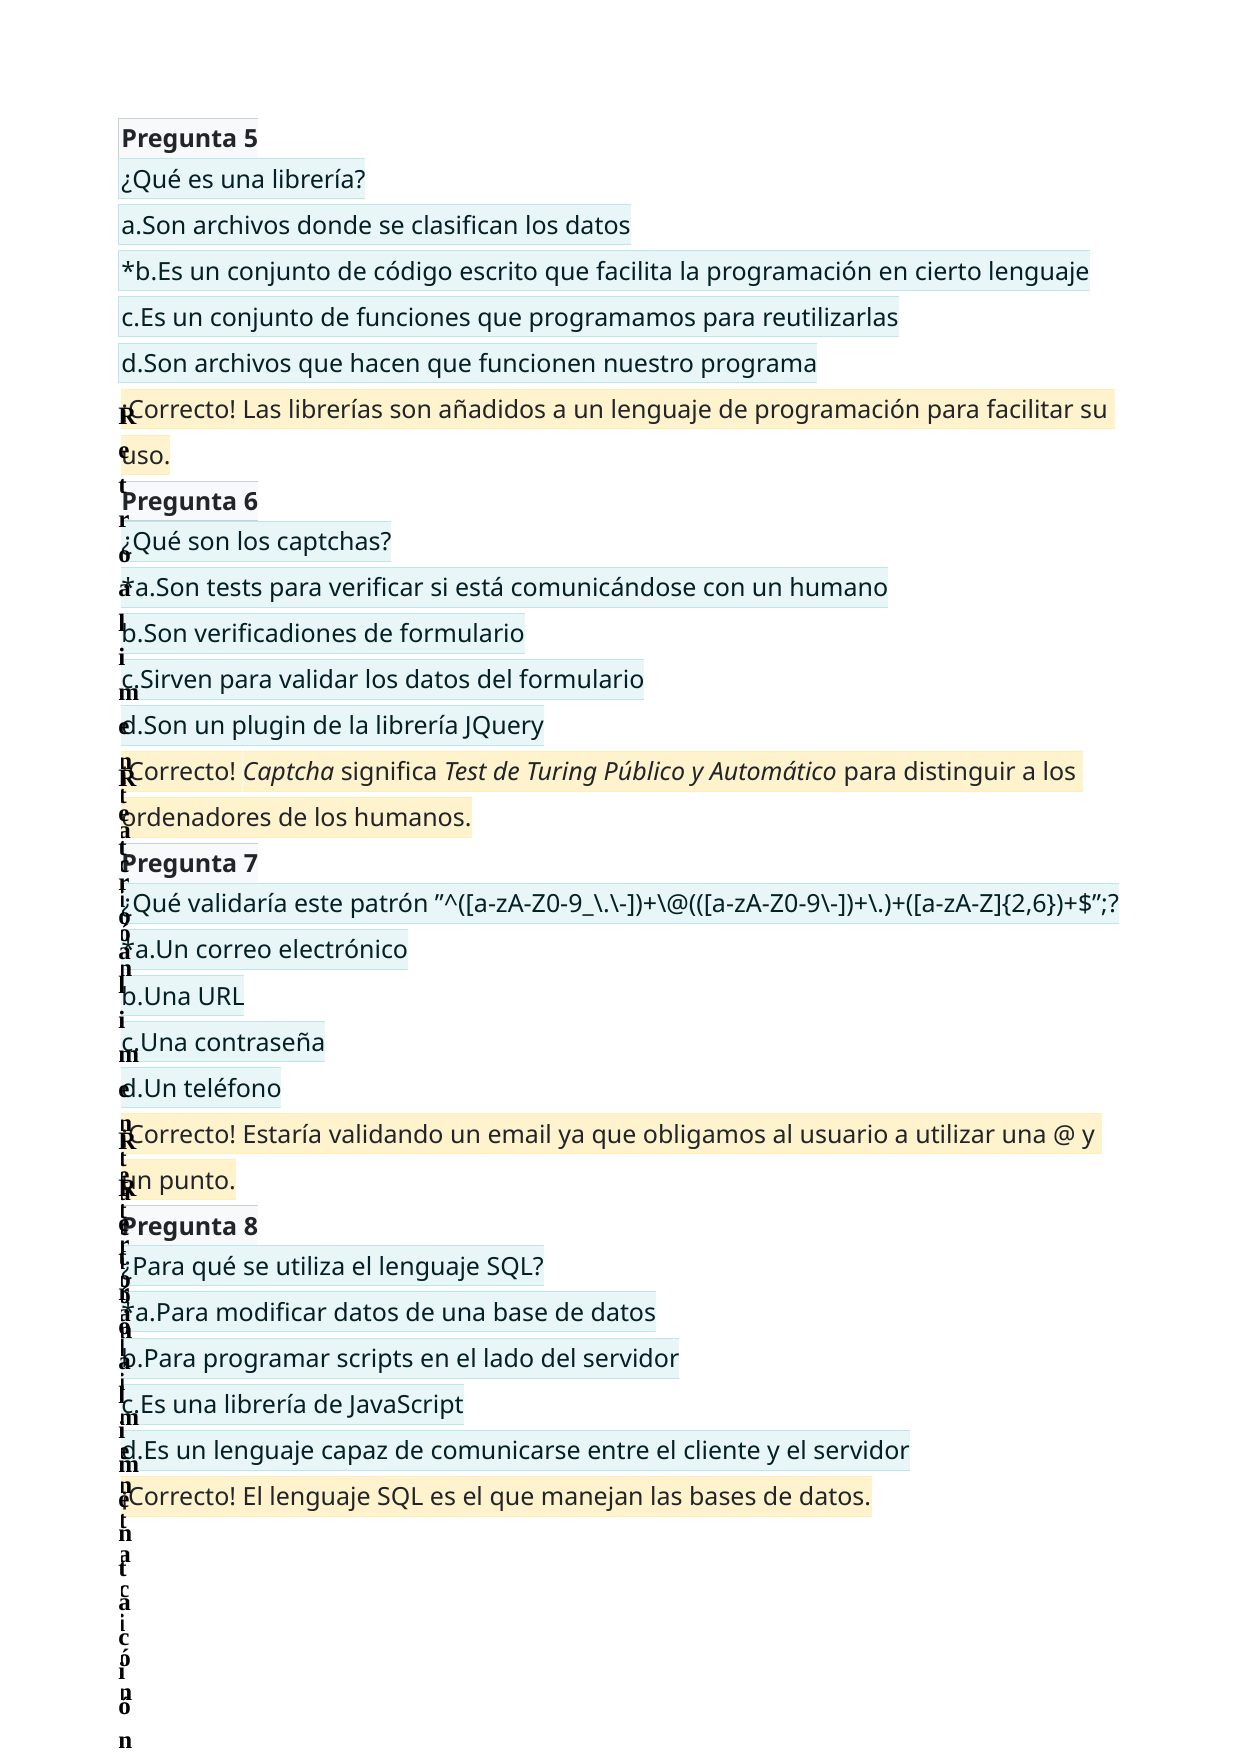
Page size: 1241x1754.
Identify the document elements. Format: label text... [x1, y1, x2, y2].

text a.Son archivos donde se clasifican los datos [119, 204, 1122, 244]
text ¿Qué es una librería? [119, 158, 1122, 198]
text d.Son archivos que hacen que funcionen nuestro programa [118, 342, 1122, 382]
text ¿Para qué se utiliza el lenguaje SQL? [121, 1245, 1122, 1286]
subtitle Pregunta 5 [119, 118, 1122, 158]
text *b.Es un conjunto de código escrito que facilita la programación en cierto lenguaje [119, 250, 1122, 290]
text d.Son un plugin de la librería JQuery [121, 705, 1122, 745]
text *a.Para modificar datos de una base de datos [121, 1291, 1122, 1332]
text ¿Qué son los captchas? [121, 521, 1122, 561]
text ¡Correcto! Las librerías son añadidos a un lenguaje de programación para facilitar su uso. [118, 388, 1122, 474]
text b.Son verificadiones de formulario [121, 613, 1122, 653]
text ¡Correcto! El lenguaje SQL es el que manejan las bases de datos. [121, 1476, 1122, 1516]
text *a.Un correo electrónico [121, 929, 1122, 969]
text *a.Son tests para verificar si está comunicándose con un humano [121, 567, 1122, 607]
text ¡Correcto! Estaría validando un email ya que obligamos al usuario a utilizar una @ y un punto. [118, 1113, 1122, 1199]
text d.Un teléfono [121, 1067, 1122, 1107]
text c.Es una librería de JavaScript [123, 1383, 1122, 1424]
text d.Es un lenguaje capaz de comunicarse entre el cliente y el servidor [121, 1429, 1122, 1470]
subtitle Pregunta 6 [121, 481, 1122, 521]
text b.Una URL [121, 975, 1122, 1015]
text b.Para programar scripts en el lado del servidor [121, 1337, 1122, 1378]
text c.Sirven para validar los datos del formulario [121, 659, 1122, 699]
subtitle Pregunta 7 [121, 843, 1122, 883]
text c.Es un conjunto de funciones que programamos para reutilizarlas [119, 296, 1122, 336]
text c.Una contraseña [121, 1021, 1122, 1061]
text ¡Correcto! Captcha significa Test de Turing Público y Automático para distinguir a los ordenadores de los humanos. [118, 751, 1122, 837]
text ¿Qué validaría este patrón ”^([a-zA-Z0-9_\.\-])+\@(([a-zA-Z0-9\-])+\.)+([a-zA-Z]{2,6})+$”;? [121, 883, 1122, 923]
subtitle Pregunta 8 [121, 1205, 1122, 1245]
